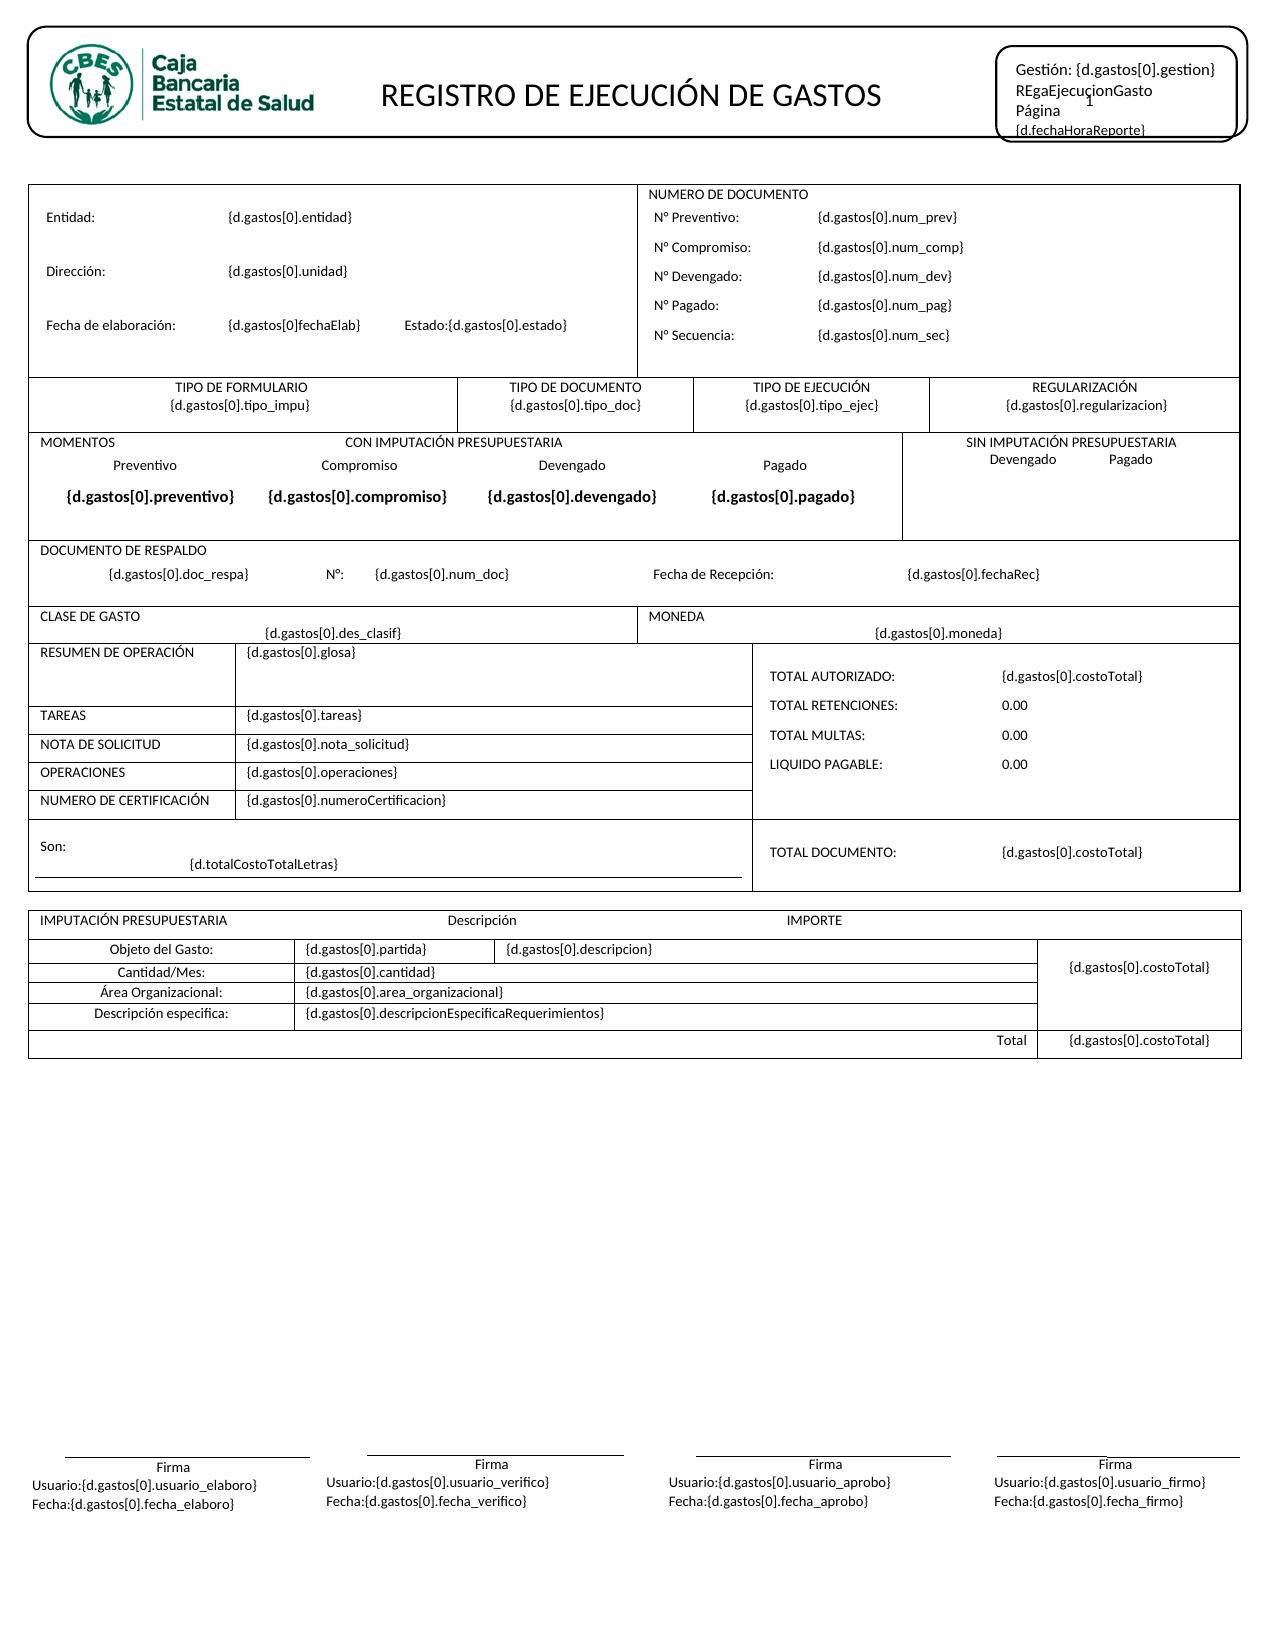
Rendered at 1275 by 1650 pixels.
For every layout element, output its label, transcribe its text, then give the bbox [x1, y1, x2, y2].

table_cell {d.gastos[0].num_comp} [812, 232, 1229, 261]
table_header N°: [317, 559, 369, 606]
table_cell Total [29, 1031, 1037, 1058]
table_cell TOTAL MULTAS: [764, 720, 996, 750]
table_cell N° Compromiso: [648, 232, 812, 261]
table_cell TAREAS [29, 707, 235, 734]
table_cell [753, 644, 1239, 818]
table_cell Fecha de elaboración: [40, 311, 222, 367]
table_cell TIPO DE DOCUMENTO {d.gastos[0].tipo_doc} [458, 378, 693, 432]
table_header [663, 1409, 988, 1449]
table_cell TOTAL RETENCIONES: [764, 691, 996, 720]
table_cell {d.gastos[0].costoTotal} [1038, 1031, 1241, 1058]
table_cell TIPO DE EJECUCIÓN {d.gastos[0].tipo_ejec} [694, 378, 929, 432]
table_header [320, 1409, 663, 1449]
table_cell MOMENTOS CON IMPUTACIÓN PRESUPUESTARIA [29, 433, 902, 540]
table_header N° Preventivo: [648, 203, 812, 232]
table_cell NOTA DE SOLICITUD [29, 735, 235, 762]
table_cell Estado:{d.gastos[0].estado} [399, 311, 626, 367]
table_cell {d.gastos[0].cantidad} [295, 964, 1037, 982]
table_cell Cantidad/Mes: [29, 964, 294, 982]
table_cell MONEDA {d.gastos[0].moneda} [638, 607, 1239, 642]
table_cell {d.gastos[0].numeroCertificacion} [236, 791, 752, 818]
table_header Pagado [679, 451, 891, 481]
table_cell {d.gastos[0].compromiso} [253, 481, 466, 512]
table_cell {d.gastos[0].preventivo} [40, 481, 253, 512]
table_cell Firma Usuario:{d.gastos[0].usuario_verifico} Fecha:{d.gastos[0].fecha_verifico} [320, 1450, 663, 1519]
table_header [26, 1409, 320, 1449]
table_cell {d.gastos[0].unidad} [222, 256, 626, 311]
table_cell {d.gastos[0]fechaElab} [222, 311, 399, 367]
table_cell {d.gastos[0].devengado} [466, 481, 678, 512]
table_header TOTAL AUTORIZADO: [764, 661, 996, 691]
table_header {d.gastos[0].costoTotal} [996, 838, 1229, 867]
table_cell {d.gastos[0].nota_solicitud} [236, 735, 752, 762]
table_cell Área Organizacional: [29, 983, 294, 1003]
table_cell {d.gastos[0].pagado} [679, 481, 891, 512]
table_cell RESUMEN DE OPERACIÓN [29, 644, 235, 706]
table_cell {d.gastos[0].area_organizacional} [295, 983, 1037, 1003]
table_cell TIPO DE FORMULARIO {d.gastos[0].tipo_impu} [29, 378, 457, 432]
table_cell Firma Usuario:{d.gastos[0].usuario_firmo} Fecha:{d.gastos[0].fecha_firmo} [988, 1450, 1242, 1519]
picture [43, 36, 326, 130]
table_header {d.gastos[0].fechaRec} [902, 559, 1229, 606]
table_header [29, 185, 637, 377]
table_cell 0.00 [996, 691, 1229, 720]
table_cell [753, 820, 1239, 891]
table_header Devengado [466, 451, 678, 481]
table_cell OPERACIONES [29, 763, 235, 790]
table_header {d.gastos[0].num_doc} [369, 559, 647, 606]
table_cell 0.00 [996, 750, 1229, 779]
table_cell N° Pagado: [648, 291, 812, 320]
table_cell 0.00 [996, 720, 1229, 750]
table_cell {d.gastos[0].descripcion} [495, 940, 1037, 963]
table_header Compromiso [253, 451, 466, 481]
table_cell {d.gastos[0].num_pag} [812, 291, 1229, 320]
table_header {d.gastos[0].costoTotal} [996, 661, 1229, 691]
table_cell Firma Usuario:{d.gastos[0].usuario_aprobo} Fecha:{d.gastos[0].fecha_aprobo} [663, 1450, 988, 1519]
table_header {d.gastos[0].doc_respa} [40, 559, 317, 606]
table_header Entidad: [40, 203, 222, 256]
table_header NUMERO DE DOCUMENTO [638, 185, 1239, 377]
table_cell SIN IMPUTACIÓN PRESUPUESTARIA Devengado Pagado [903, 433, 1239, 540]
table_header Fecha de Recepción: [648, 559, 902, 606]
table_cell {d.gastos[0].costoTotal} [1038, 940, 1241, 1030]
table_cell Objeto del Gasto: [29, 940, 294, 963]
table_header Preventivo [40, 451, 253, 481]
table_header TOTAL DOCUMENTO: [764, 838, 996, 867]
table_header {d.gastos[0].num_prev} [812, 203, 1229, 232]
table_cell {d.gastos[0].num_dev} [812, 261, 1229, 291]
table_cell DOCUMENTO DE RESPALDO [29, 541, 1239, 606]
table_cell {d.gastos[0].glosa} [236, 644, 752, 706]
table_cell NUMERO DE CERTIFICACIÓN [29, 791, 235, 818]
table_cell CLASE DE GASTO {d.gastos[0].des_clasif} [29, 607, 637, 642]
table_header [988, 1409, 1242, 1449]
table_cell {d.gastos[0].tareas} [236, 707, 752, 734]
table_cell {d.gastos[0].descripcionEspecificaRequerimientos} [295, 1004, 1037, 1030]
table_cell Dirección: [40, 256, 222, 311]
table_cell LIQUIDO PAGABLE: [764, 750, 996, 779]
table_header IMPUTACIÓN PRESUPUESTARIA Descripción IMPORTE [29, 911, 1241, 939]
table_cell {d.gastos[0].operaciones} [236, 763, 752, 790]
table_cell REGULARIZACIÓN {d.gastos[0].regularizacion} [930, 378, 1239, 432]
table_cell {d.gastos[0].partida} [295, 940, 494, 963]
table_cell N° Devengado: [648, 261, 812, 291]
table_header {d.gastos[0].entidad} [222, 203, 626, 256]
table_cell N° Secuencia: [648, 320, 812, 349]
table_cell {d.gastos[0].num_sec} [812, 320, 1229, 349]
table_cell Descripción especifica: [29, 1004, 294, 1030]
table_cell Firma Usuario:{d.gastos[0].usuario_elaboro} Fecha:{d.gastos[0].fecha_elaboro} [26, 1450, 320, 1519]
table_cell Son: {d.totalCostoTotalLetras} [29, 820, 752, 891]
